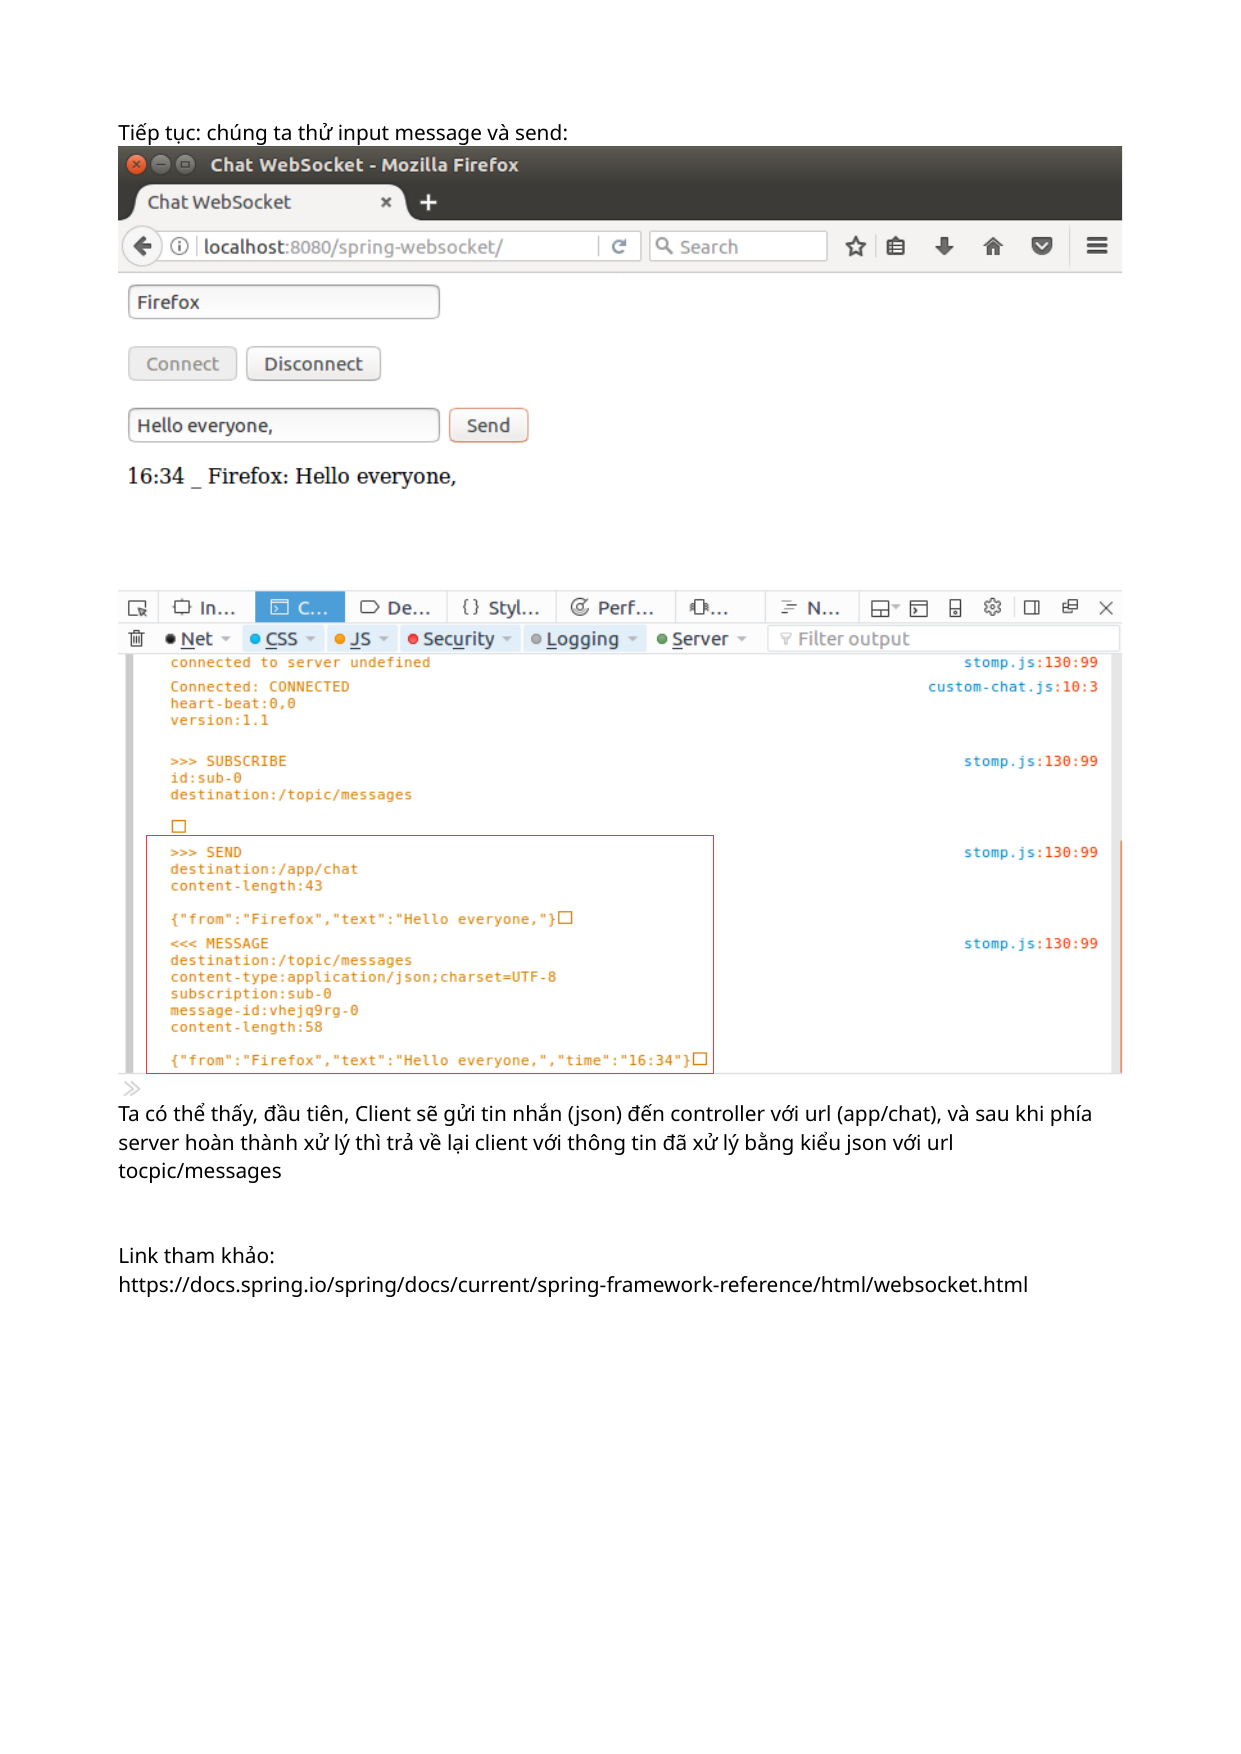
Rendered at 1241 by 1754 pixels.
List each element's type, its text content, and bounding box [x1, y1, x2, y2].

text Link tham khảo: [118, 1241, 1122, 1270]
text Tiếp tục: chúng ta thử input message và send: [118, 118, 1122, 146]
text Ta có thể thấy, đầu tiên, Client sẽ gửi tin nhắn (json) đến controller với url (app/chat), và sau khi phía server hoàn thành xử lý thì trả về lại client với thông tin đã xử lý bằng kiểu json với url tocpic/messages [118, 1100, 1122, 1184]
text https://docs.spring.io/spring/docs/current/spring-framework-reference/html/websocket.html [118, 1270, 1122, 1298]
picture [118, 146, 1123, 1100]
